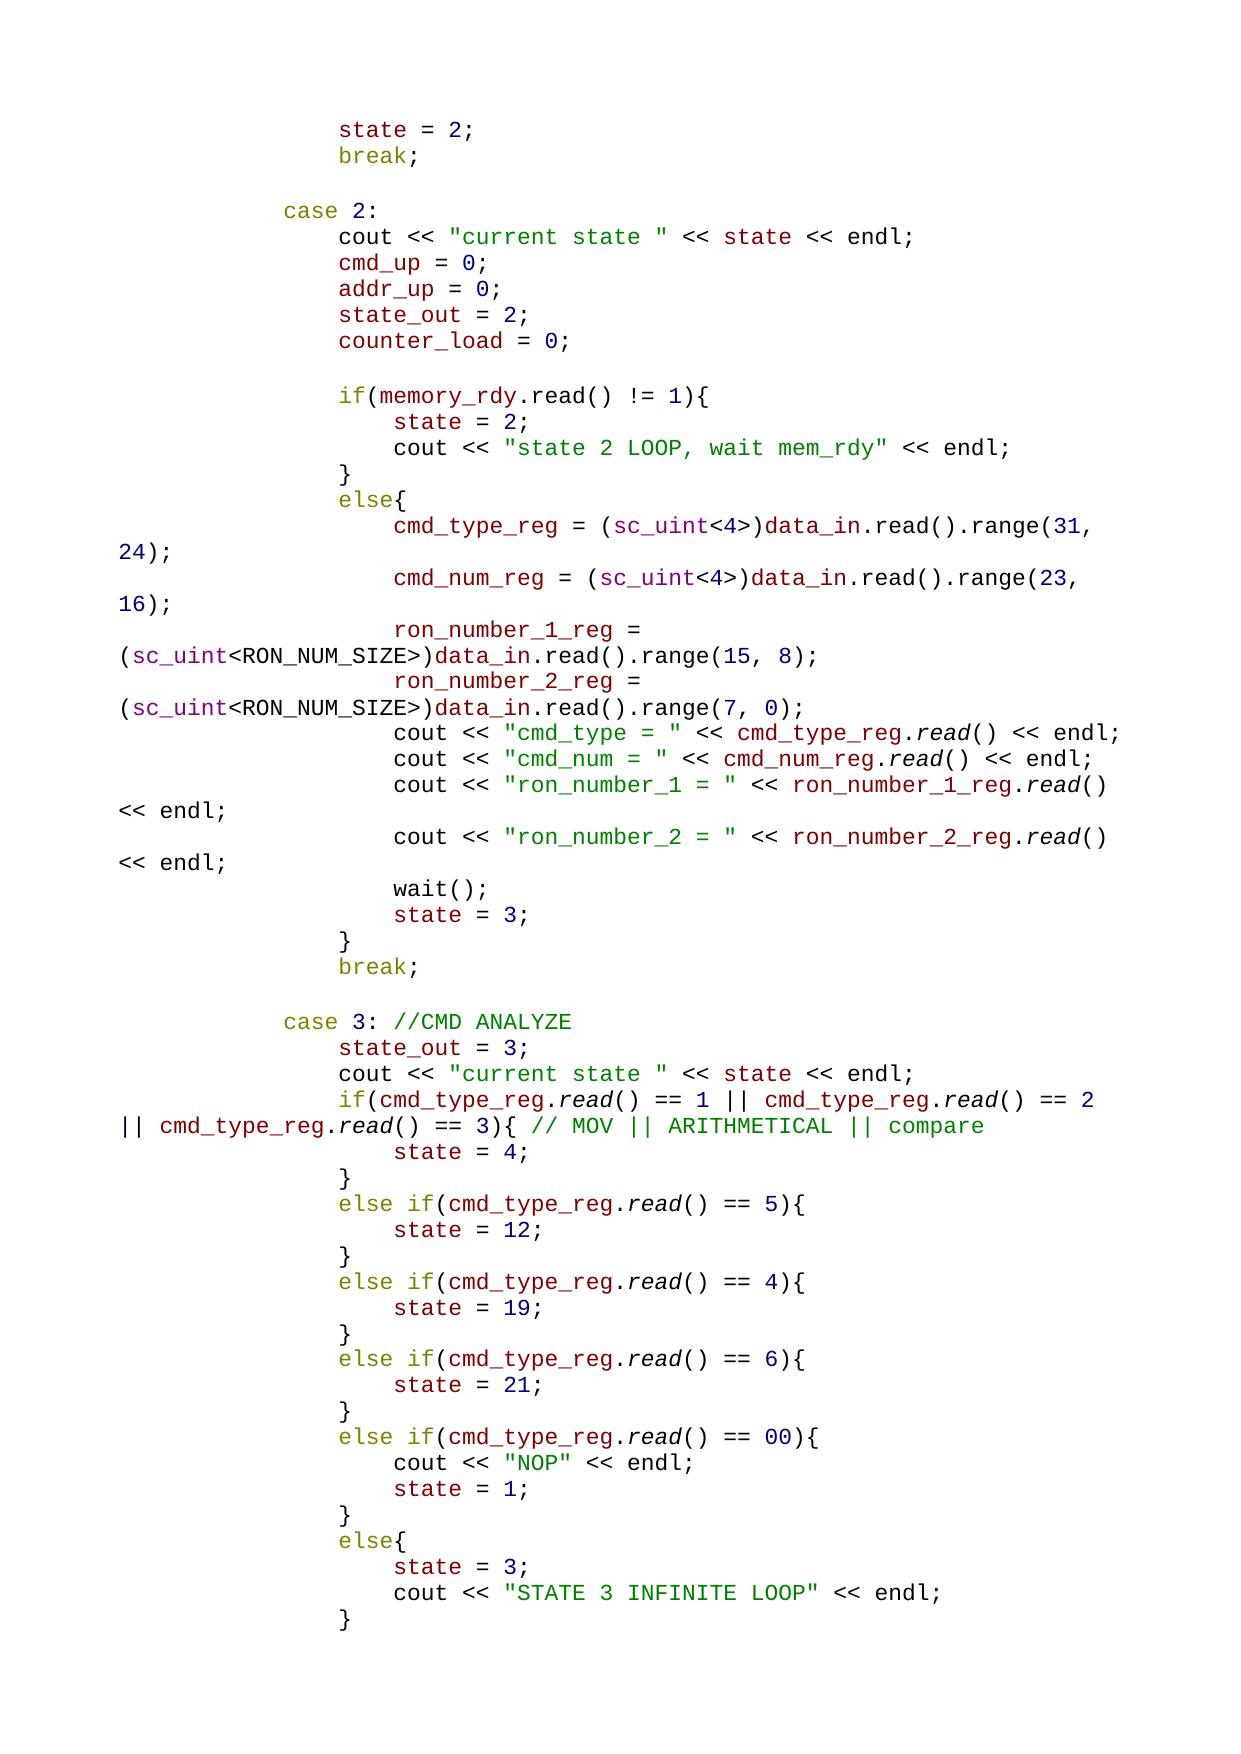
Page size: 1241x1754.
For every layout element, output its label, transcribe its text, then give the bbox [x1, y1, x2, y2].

text state = 1; [118, 1477, 1122, 1503]
text else if(cmd_type_reg.read() == 4){ [118, 1270, 1122, 1296]
text } [118, 1503, 1122, 1529]
text } [118, 929, 1122, 955]
text state = 19; [118, 1296, 1122, 1322]
text addr_up = 0; [118, 277, 1122, 303]
text state = 3; [118, 1555, 1122, 1581]
text else if(cmd_type_reg.read() == 00){ [118, 1426, 1122, 1452]
text cout << "NOP" << endl; [118, 1452, 1122, 1477]
text case 2: [118, 199, 1122, 225]
text cout << "STATE 3 INFINITE LOOP" << endl; [118, 1581, 1122, 1607]
text state = 2; [118, 118, 1122, 144]
text state_out = 2; [118, 303, 1122, 329]
text state_out = 3; [118, 1037, 1122, 1062]
text cout << "current state " << state << endl; [118, 225, 1122, 251]
text state = 4; [118, 1140, 1122, 1166]
text state = 2; [118, 411, 1122, 436]
text else if(cmd_type_reg.read() == 5){ [118, 1192, 1122, 1218]
text } [118, 462, 1122, 488]
text state = 12; [118, 1218, 1122, 1244]
text state = 3; [118, 903, 1122, 929]
text else{ [118, 488, 1122, 514]
text wait(); [118, 877, 1122, 903]
text case 3: //CMD ANALYZE [118, 1011, 1122, 1037]
text else{ [118, 1529, 1122, 1555]
text cmd_num_reg = (sc_uint<4>)data_in.read().range(23, 16); [118, 566, 1122, 618]
text cout << "cmd_type = " << cmd_type_reg.read() << endl; [118, 722, 1122, 748]
text } [118, 1322, 1122, 1348]
text cmd_up = 0; [118, 251, 1122, 277]
text counter_load = 0; [118, 329, 1122, 355]
text cout << "state 2 LOOP, wait mem_rdy" << endl; [118, 436, 1122, 462]
text cout << "ron_number_1 = " << ron_number_1_reg.read() << endl; [118, 774, 1122, 826]
text } [118, 1607, 1122, 1633]
text } [118, 1166, 1122, 1192]
text if(cmd_type_reg.read() == 1 || cmd_type_reg.read() == 2 || cmd_type_reg.read() == 3){ // MOV || ARITHMETICAL || compare [118, 1088, 1122, 1140]
text } [118, 1400, 1122, 1426]
text state = 21; [118, 1374, 1122, 1400]
text cout << "cmd_num = " << cmd_num_reg.read() << endl; [118, 748, 1122, 774]
text ron_number_1_reg = (sc_uint<RON_NUM_SIZE>)data_in.read().range(15, 8); [118, 618, 1122, 670]
text break; [118, 955, 1122, 981]
text break; [118, 144, 1122, 170]
text if(memory_rdy.read() != 1){ [118, 384, 1122, 411]
text cout << "current state " << state << endl; [118, 1062, 1122, 1088]
text cout << "ron_number_2 = " << ron_number_2_reg.read() << endl; [118, 826, 1122, 877]
text } [118, 1244, 1122, 1270]
text ron_number_2_reg = (sc_uint<RON_NUM_SIZE>)data_in.read().range(7, 0); [118, 670, 1122, 722]
text cmd_type_reg = (sc_uint<4>)data_in.read().range(31, 24); [118, 514, 1122, 566]
text else if(cmd_type_reg.read() == 6){ [118, 1348, 1122, 1374]
